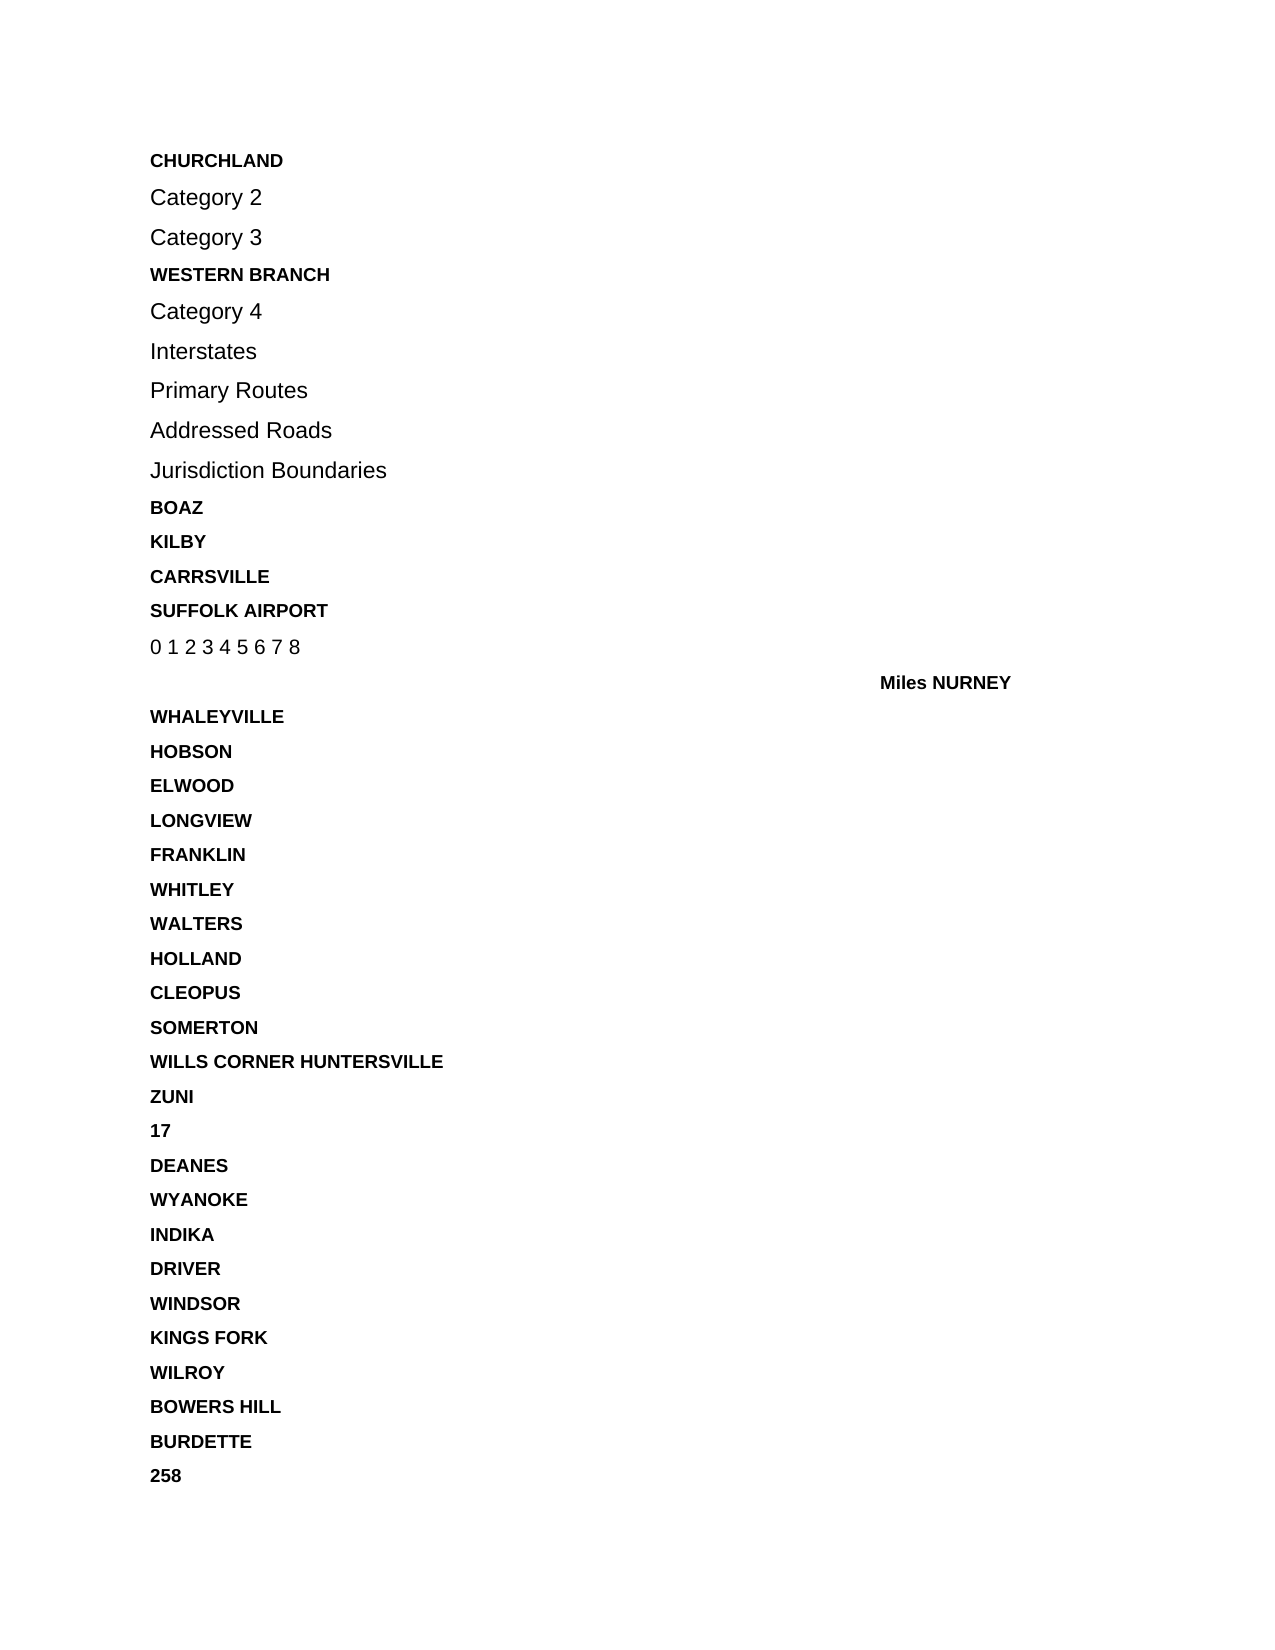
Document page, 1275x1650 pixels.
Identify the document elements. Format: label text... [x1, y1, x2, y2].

text LONGVIEW [150, 810, 1125, 831]
text HOLLAND [150, 948, 1125, 969]
text BOAZ [150, 497, 1125, 518]
text ZUNI [150, 1086, 1125, 1107]
text 0 1 2 3 4 5 6 7 8 [150, 635, 1125, 659]
text Interstates [150, 338, 1125, 364]
text BOWERS HILL [150, 1397, 1125, 1417]
text WALTERS [150, 914, 1125, 935]
text HOBSON [150, 741, 1125, 762]
text 17 [150, 1121, 1125, 1142]
text Category 2 [150, 184, 1125, 210]
text WHITLEY [150, 879, 1125, 900]
text WESTERN BRANCH [150, 264, 1125, 285]
text CHURCHLAND [150, 150, 1125, 171]
text KILBY [150, 532, 1125, 553]
text WILLS CORNER HUNTERSVILLE [150, 1052, 1125, 1073]
text FRANKLIN [150, 845, 1125, 866]
text Category 3 [150, 224, 1125, 250]
text CARRSVILLE [150, 566, 1125, 587]
text BURDETTE [150, 1431, 1125, 1452]
text WHALEYVILLE [150, 707, 1125, 728]
text Miles NURNEY [150, 672, 1125, 693]
text WYANOKE [150, 1190, 1125, 1211]
text WINDSOR [150, 1293, 1125, 1314]
text KINGS FORK [150, 1328, 1125, 1348]
text DRIVER [150, 1259, 1125, 1279]
text SOMERTON [150, 1017, 1125, 1038]
text Jurisdiction Boundaries [150, 458, 1125, 483]
text 258 [150, 1466, 1125, 1486]
text Primary Routes [150, 378, 1125, 404]
text Category 4 [150, 298, 1125, 324]
text SUFFOLK AIRPORT [150, 601, 1125, 622]
text WILROY [150, 1362, 1125, 1383]
text CLEOPUS [150, 983, 1125, 1004]
text DEANES [150, 1155, 1125, 1176]
text Addressed Roads [150, 418, 1125, 443]
text INDIKA [150, 1224, 1125, 1245]
text ELWOOD [150, 776, 1125, 797]
